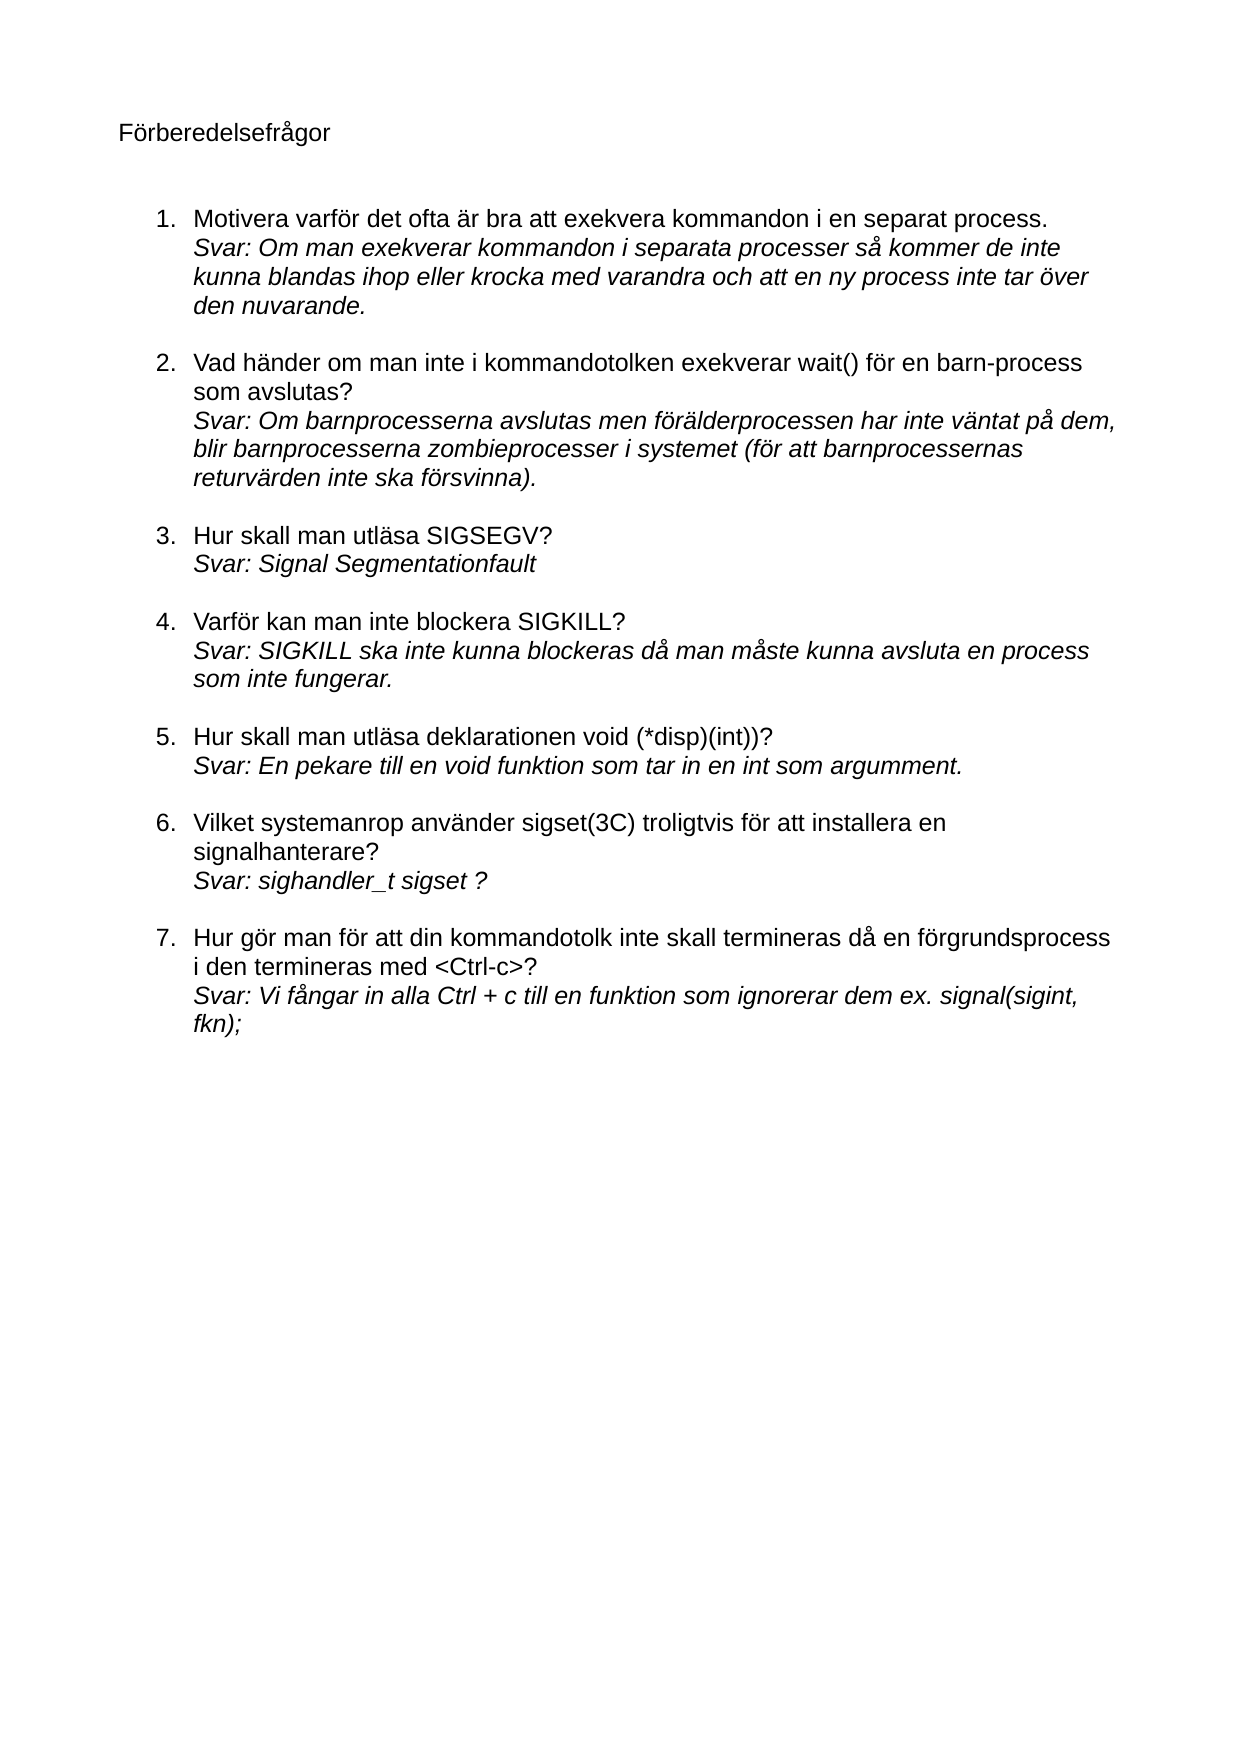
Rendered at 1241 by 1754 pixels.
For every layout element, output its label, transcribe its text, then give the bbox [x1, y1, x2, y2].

text Förberedelsefrågor [118, 118, 1122, 147]
list Vad händer om man inte i kommandotolken exekverar wait() för en barn-process som avslutas? Svar: Om barnprocesserna avslutas men förälderprocessen har inte väntat på dem, blir barnprocesserna zombieprocesser i systemet (för att barnprocessernas returvärden inte ska försvinna). [156, 348, 1122, 521]
list Hur skall man utläsa SIGSEGV? Svar: Signal Segmentationfault [156, 521, 1122, 578]
list Hur skall man utläsa deklarationen void (*disp)(int))? Svar: En pekare till en void funktion som tar in en int som argumment. [156, 722, 1122, 808]
list Vilket systemanrop använder sigset(3C) troligtvis för att installera en signalhanterare? Svar: sighandler_t sigset ? [156, 808, 1122, 923]
list Hur gör man för att din kommandotolk inte skall termineras då en förgrundsprocess i den termineras med <Ctrl-c>? Svar: Vi fångar in alla Ctrl + c till en funktion som ignorerar dem ex. signal(sigint, fkn); [156, 923, 1122, 1096]
list Svar: Om man exekverar kommandon i separata processer så kommer de inte kunna blandas ihop eller krocka med varandra och att en ny process inte tar över den nuvarande. [156, 233, 1122, 319]
list Varför kan man inte blockera SIGKILL? Svar: SIGKILL ska inte kunna blockeras då man måste kunna avsluta en process som inte fungerar. [156, 607, 1122, 693]
list Motivera varför det ofta är bra att exekvera kommandon i en separat process. [156, 204, 1122, 233]
